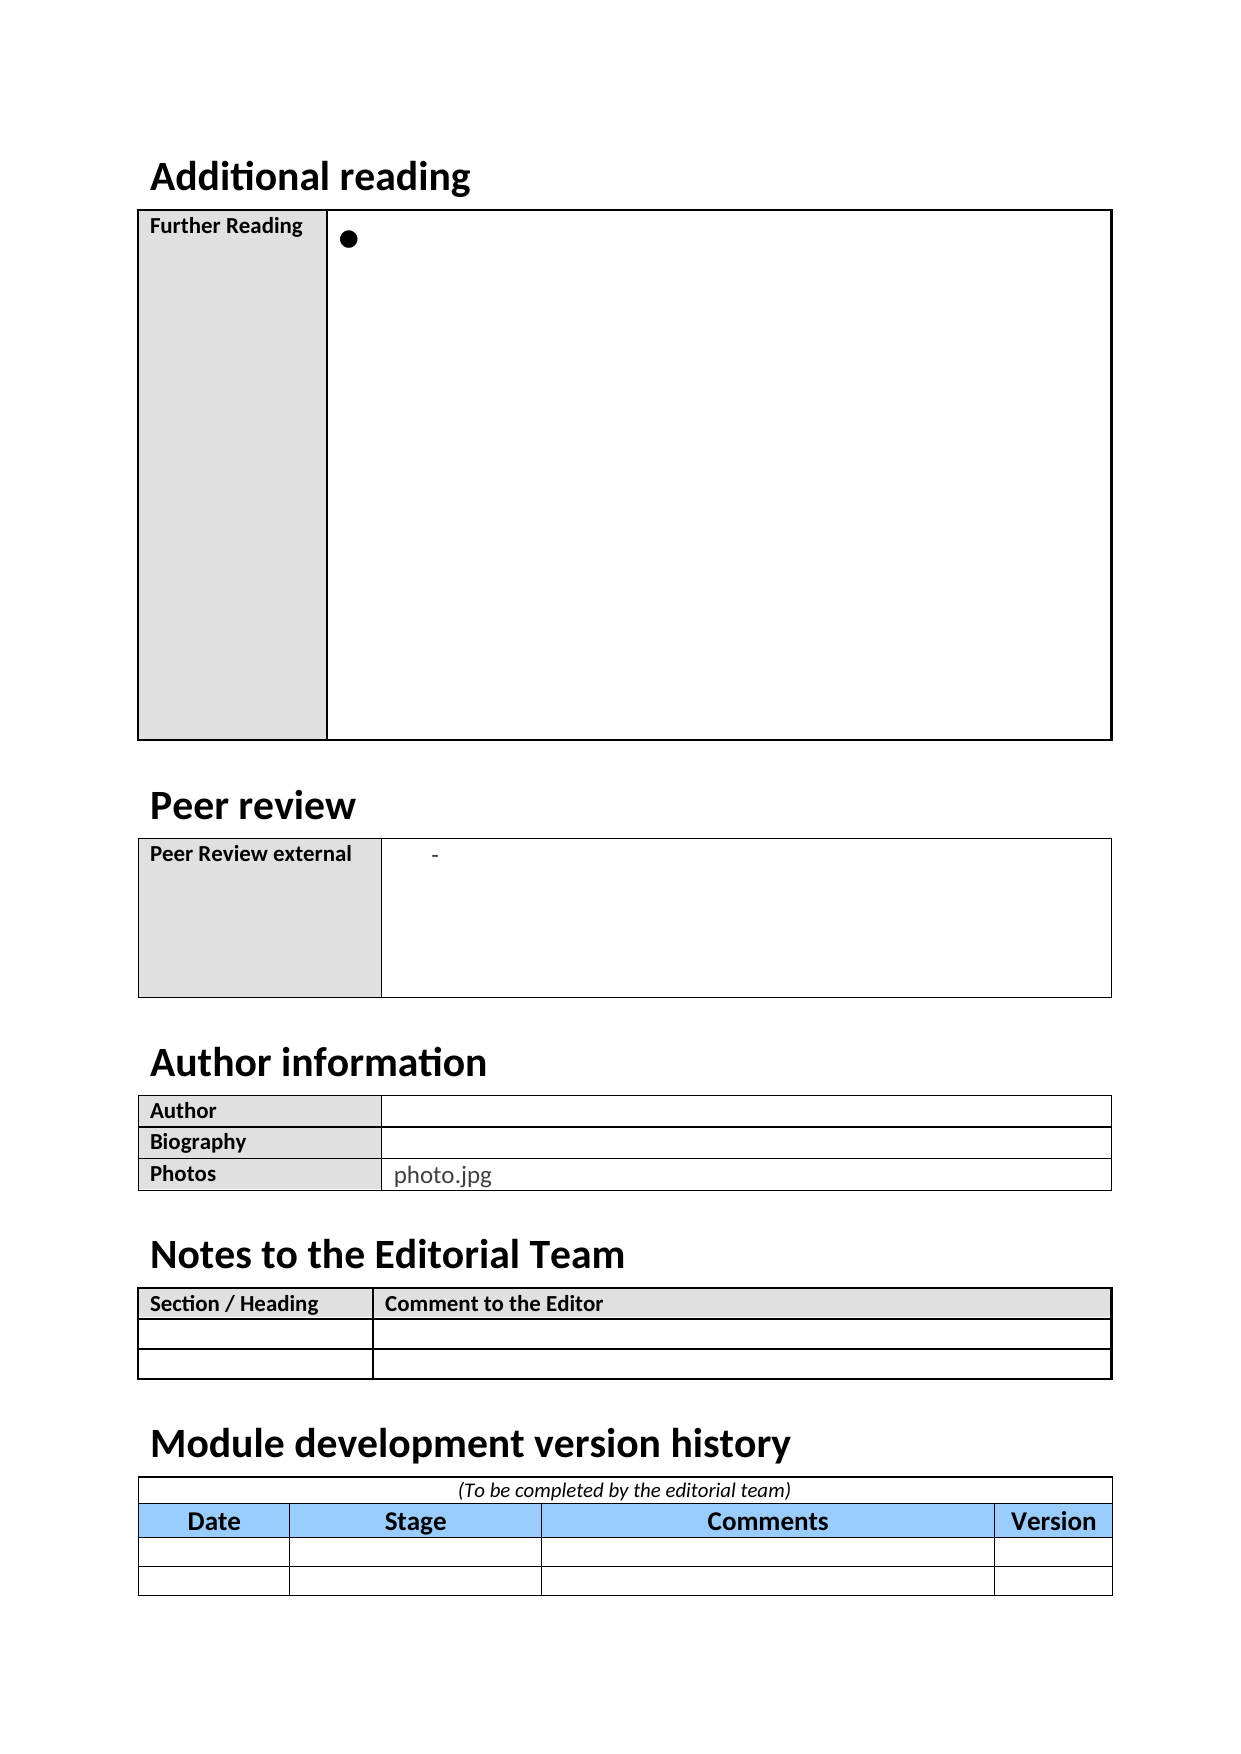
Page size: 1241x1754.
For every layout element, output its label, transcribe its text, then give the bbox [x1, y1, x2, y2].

subtitle Peer review [150, 779, 1090, 829]
table_cell [995, 1567, 1112, 1595]
table_cell [382, 1128, 1111, 1158]
table_header (To be completed by the editorial team) [139, 1478, 1112, 1503]
table_cell Photos [139, 1159, 381, 1189]
table_cell [374, 1320, 1110, 1347]
table_cell Stage [290, 1504, 541, 1537]
table_cell [995, 1538, 1112, 1566]
table_cell [139, 1320, 372, 1347]
subtitle Additional reading [150, 150, 1090, 201]
table_cell [290, 1538, 541, 1566]
table_header Section / Heading [139, 1289, 372, 1317]
table_cell [542, 1538, 994, 1566]
table_cell [290, 1567, 541, 1595]
table_header [382, 1096, 1111, 1126]
table_cell Biography [139, 1128, 381, 1158]
table_cell [139, 1567, 289, 1595]
table_header Comment to the Editor [374, 1289, 1110, 1317]
table_cell [374, 1350, 1110, 1378]
table_header Further Reading [139, 211, 326, 739]
table_header [328, 211, 1110, 739]
table_cell photo.jpg [382, 1159, 1111, 1189]
table_cell Version [995, 1504, 1112, 1537]
table_cell [542, 1567, 994, 1595]
table_header [382, 839, 1111, 997]
table_cell [139, 1350, 372, 1378]
subtitle Notes to the Editorial Team [150, 1228, 1090, 1279]
table_cell Date [139, 1504, 289, 1537]
subtitle Author information [150, 1036, 1090, 1087]
table_header Author [139, 1096, 381, 1126]
table_cell [139, 1538, 289, 1566]
table_cell Comments [542, 1504, 994, 1537]
subtitle Module development version history [150, 1417, 1090, 1468]
table_header Peer Review external [139, 839, 381, 997]
